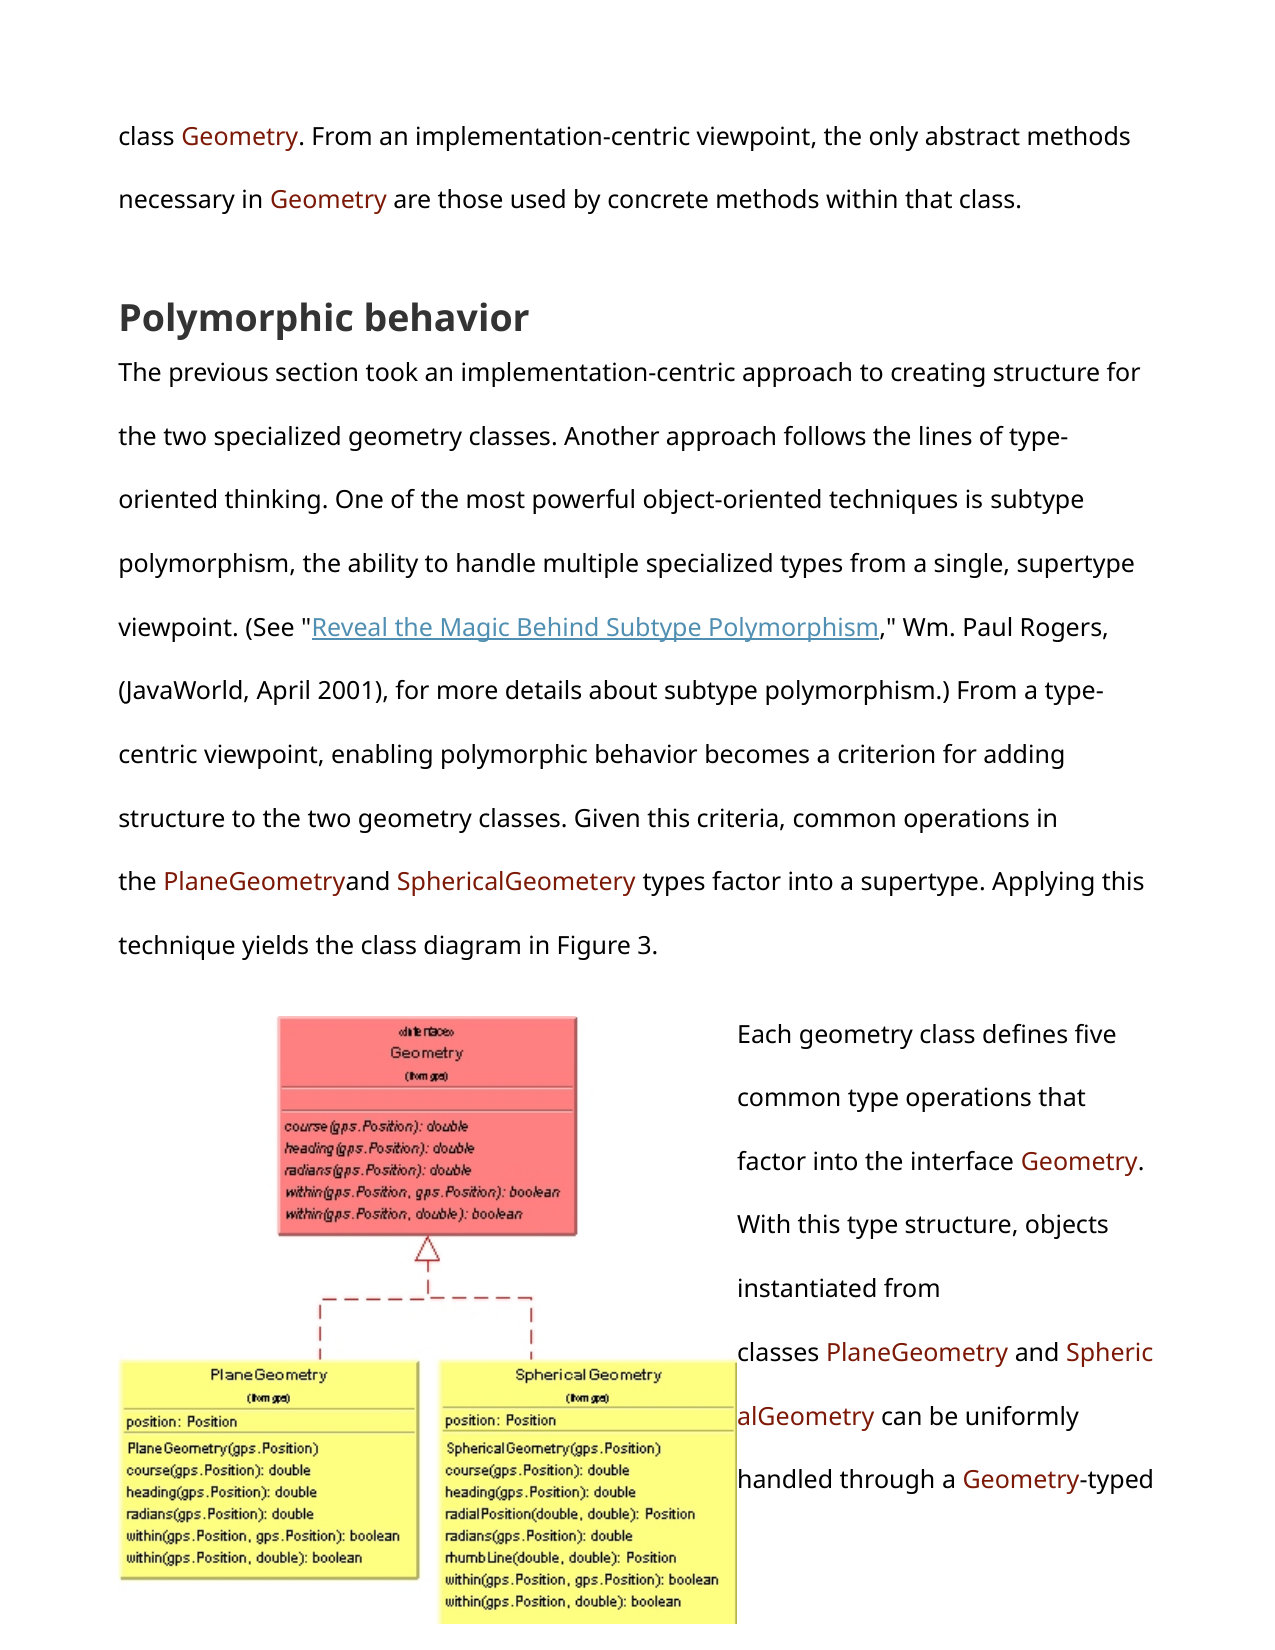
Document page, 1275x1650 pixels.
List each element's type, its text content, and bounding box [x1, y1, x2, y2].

picture [118, 1016, 737, 1624]
text The previous section took an implementation-centric approach to creating structure for the two specialized geometry classes. Another approach follows the lines of type-oriented thinking. One of the most powerful object-oriented techniques is subtype polymorphism, the ability to handle multiple specialized types from a single, supertype viewpoint. (See "Reveal the Magic Behind Subtype Polymorphism," Wm. Paul Rogers, (JavaWorld, April 2001), for more details about subtype polymorphism.) From a type-centric viewpoint, enabling polymorphic behavior becomes a criterion for adding structure to the two geometry classes. Given this criteria, common operations in the PlaneGeometryand SphericalGeometery types factor into a supertype. Applying this technique yields the class diagram in Figure 3. [118, 355, 1157, 962]
text class Geometry. From an implementation-centric viewpoint, the only abstract methods necessary in Geometry are those used by concrete methods within that class. [118, 118, 1157, 216]
text Each geometry class defines five common type operations that factor into the interface Geometry. With this type structure, objects instantiated from classes PlaneGeometry and SphericalGeometry can be uniformly handled through a Geometry-typed [737, 1016, 1157, 1496]
subtitle Polymorphic behavior [118, 291, 1157, 342]
